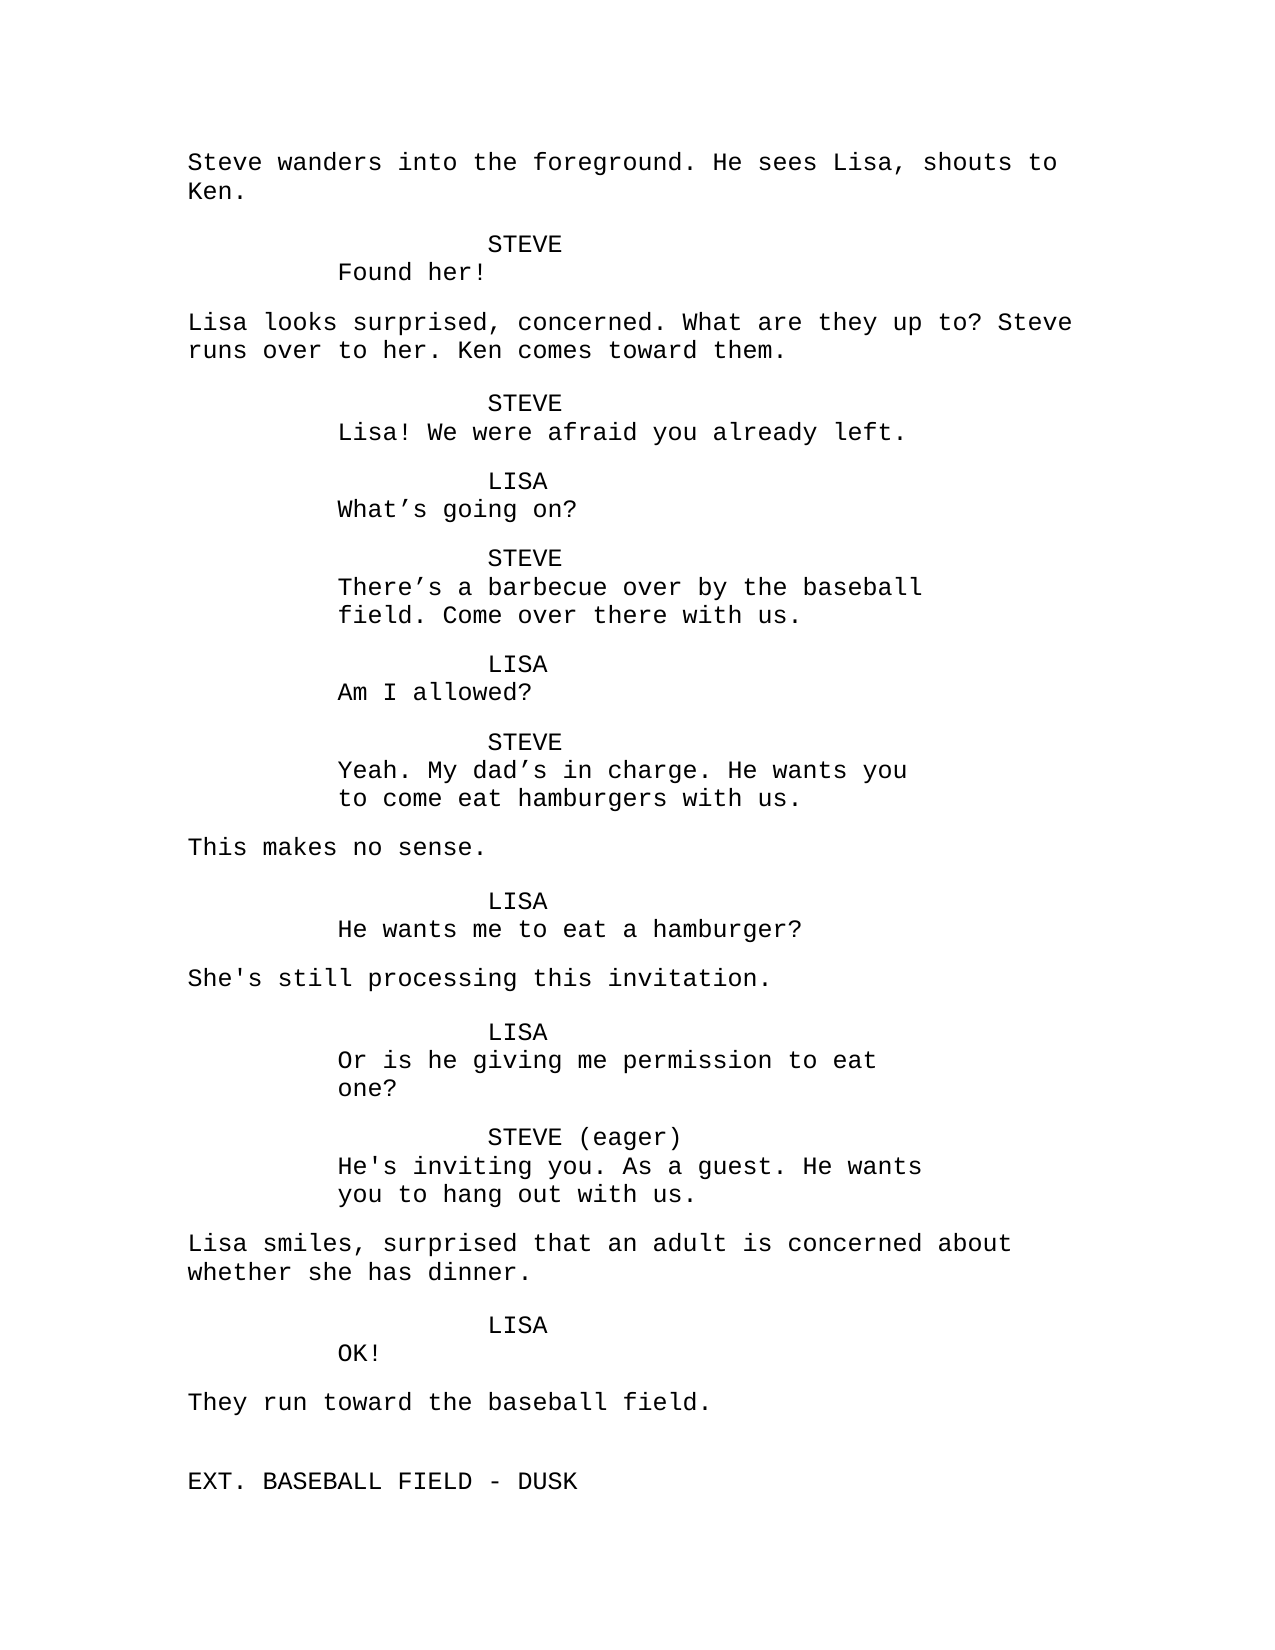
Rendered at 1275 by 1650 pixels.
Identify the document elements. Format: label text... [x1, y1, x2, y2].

text Steve wanders into the foreground. He sees Lisa, shouts to Ken. [187, 150, 1087, 207]
text Lisa looks surprised, concerned. What are they up to? Steve runs over to her. Ken comes toward them. [187, 309, 1087, 366]
text LISA [187, 468, 1087, 497]
text This makes no sense. [187, 835, 1087, 863]
text LISA [187, 1019, 1087, 1047]
text Found her! [337, 260, 937, 288]
text Yeah. My dad’s in charge. He wants you to come eat hamburgers with us. [337, 757, 937, 814]
text There’s a barbecue over by the baseball field. Come over there with us. [337, 574, 937, 631]
text Lisa! We were afraid you already left. [337, 419, 937, 447]
text Lisa smiles, surprised that an adult is concerned about whether she has dinner. [187, 1231, 1087, 1287]
text STEVE [187, 391, 1087, 419]
text LISA [187, 652, 1087, 680]
text LISA [187, 888, 1087, 917]
text STEVE [187, 232, 1087, 260]
text OK! [337, 1341, 937, 1369]
text STEVE [187, 729, 1087, 757]
text STEVE (eager) [187, 1125, 1087, 1153]
text She's still processing this invitation. [187, 966, 1087, 994]
text They run toward the baseball field. [187, 1390, 1087, 1418]
text Am I allowed? [337, 680, 937, 708]
text Or is he giving me permission to eat one? [337, 1047, 937, 1104]
text What’s going on? [337, 497, 937, 525]
text LISA [187, 1312, 1087, 1341]
text STEVE [187, 546, 1087, 574]
subtitle EXT. BASEBALL FIELD - DUSK [187, 1468, 1087, 1497]
text He wants me to eat a hamburger? [337, 917, 937, 945]
text He's inviting you. As a guest. He wants you to hang out with us. [337, 1153, 937, 1210]
